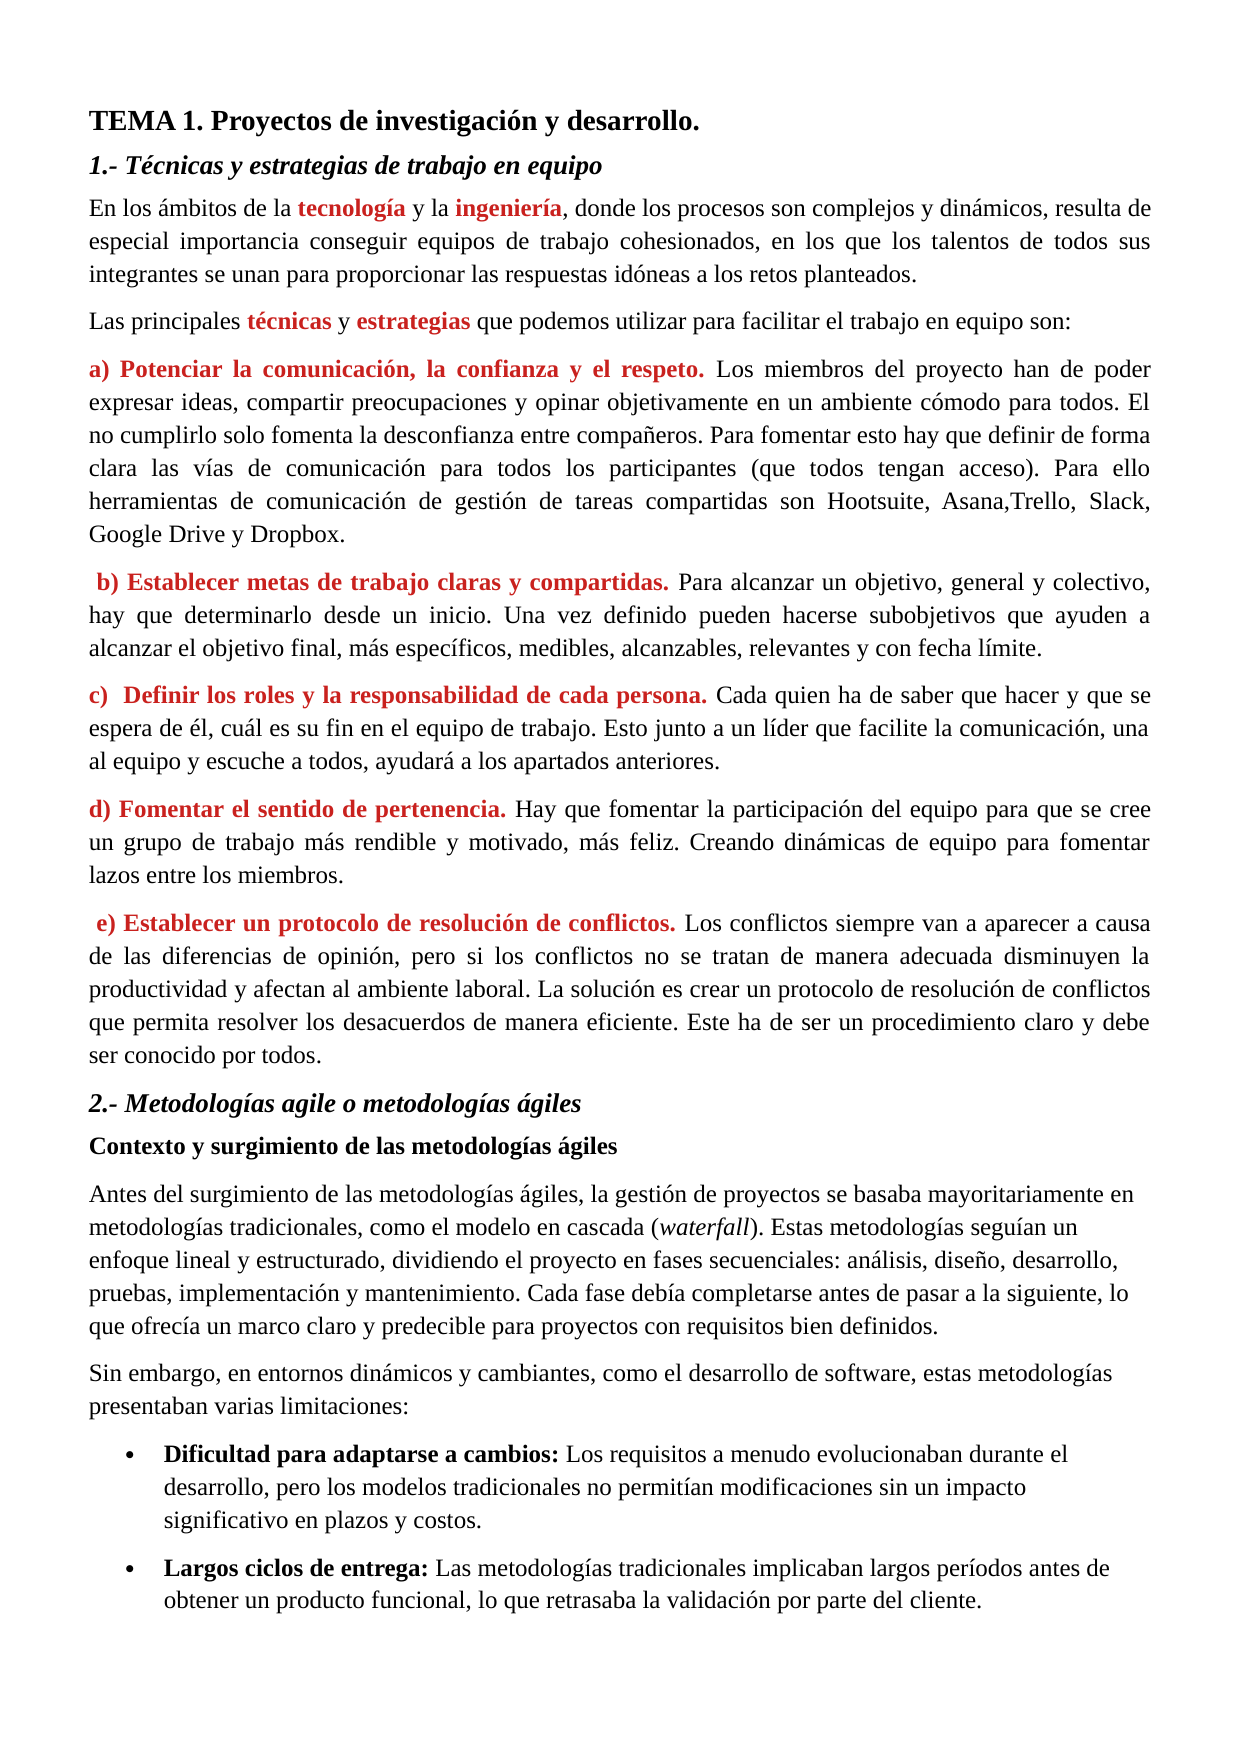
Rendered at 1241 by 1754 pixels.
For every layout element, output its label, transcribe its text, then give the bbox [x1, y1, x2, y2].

subtitle TEMA 1. Proyectos de investigación y desarrollo. [88, 103, 1152, 137]
text En los ámbitos de la tecnología y la ingeniería, donde los procesos son complejos y dinámicos, resulta de especial importancia conseguir equipos de trabajo cohesionados, en los que los talentos de todos sus integrantes se unan para proporcionar las respuestas idóneas a los retos planteados. [88, 193, 1152, 288]
text Contexto y surgimiento de las metodologías ágiles [88, 1131, 1152, 1160]
list Largos ciclos de entrega: Las metodologías tradicionales implicaban largos períodos antes de obtener un producto funcional, lo que retrasaba la validación por parte del cliente. [126, 1553, 1152, 1614]
text b) Establecer metas de trabajo claras y compartidas. Para alcanzar un objetivo, general y colectivo, hay que determinarlo desde un inicio. Una vez definido pueden hacerse subobjetivos que ayuden a alcanzar el objetivo final, más específicos, medibles, alcanzables, relevantes y con fecha límite. [88, 567, 1152, 662]
text c) Definir los roles y la responsabilidad de cada persona. Cada quien ha de saber que hacer y que se espera de él, cuál es su fin en el equipo de trabajo. Esto junto a un líder que facilite la comunicación, una al equipo y escuche a todos, ayudará a los apartados anteriores. [88, 680, 1152, 775]
subtitle 1.- Técnicas y estrategias de trabajo en equipo [88, 149, 1152, 180]
text Las principales técnicas y estrategias que podemos utilizar para facilitar el trabajo en equipo son: [88, 306, 1152, 335]
list Dificultad para adaptarse a cambios: Los requisitos a menudo evolucionaban durante el desarrollo, pero los modelos tradicionales no permitían modificaciones sin un impacto significativo en plazos y costos. [126, 1439, 1152, 1534]
text e) Establecer un protocolo de resolución de conflictos. Los conflictos siempre van a aparecer a causa de las diferencias de opinión, pero si los conflictos no se tratan de manera adecuada disminuyen la productividad y afectan al ambiente laboral. La solución es crear un protocolo de resolución de conflictos que permita resolver los desacuerdos de manera eficiente. Este ha de ser un procedimiento claro y debe ser conocido por todos. [88, 908, 1152, 1068]
subtitle 2.- Metodologías agile o metodologías ágiles [88, 1087, 1152, 1118]
text d) Fomentar el sentido de pertenencia. Hay que fomentar la participación del equipo para que se cree un grupo de trabajo más rendible y motivado, más feliz. Creando dinámicas de equipo para fomentar lazos entre los miembros. [88, 794, 1152, 889]
text a) Potenciar la comunicación, la confianza y el respeto. Los miembros del proyecto han de poder expresar ideas, compartir preocupaciones y opinar objetivamente en un ambiente cómodo para todos. El no cumplirlo solo fomenta la desconfianza entre compañeros. Para fomentar esto hay que definir de forma clara las vías de comunicación para todos los participantes (que todos tengan acceso). Para ello herramientas de comunicación de gestión de tareas compartidas son Hootsuite, Asana,Trello, Slack, Google Drive y Dropbox. [88, 354, 1152, 548]
text Antes del surgimiento de las metodologías ágiles, la gestión de proyectos se basaba mayoritariamente en metodologías tradicionales, como el modelo en cascada (waterfall). Estas metodologías seguían un enfoque lineal y estructurado, dividiendo el proyecto en fases secuenciales: análisis, diseño, desarrollo, pruebas, implementación y mantenimiento. Cada fase debía completarse antes de pasar a la siguiente, lo que ofrecía un marco claro y predecible para proyectos con requisitos bien definidos. [88, 1179, 1152, 1339]
text Sin embargo, en entornos dinámicos y cambiantes, como el desarrollo de software, estas metodologías presentaban varias limitaciones: [88, 1358, 1152, 1420]
